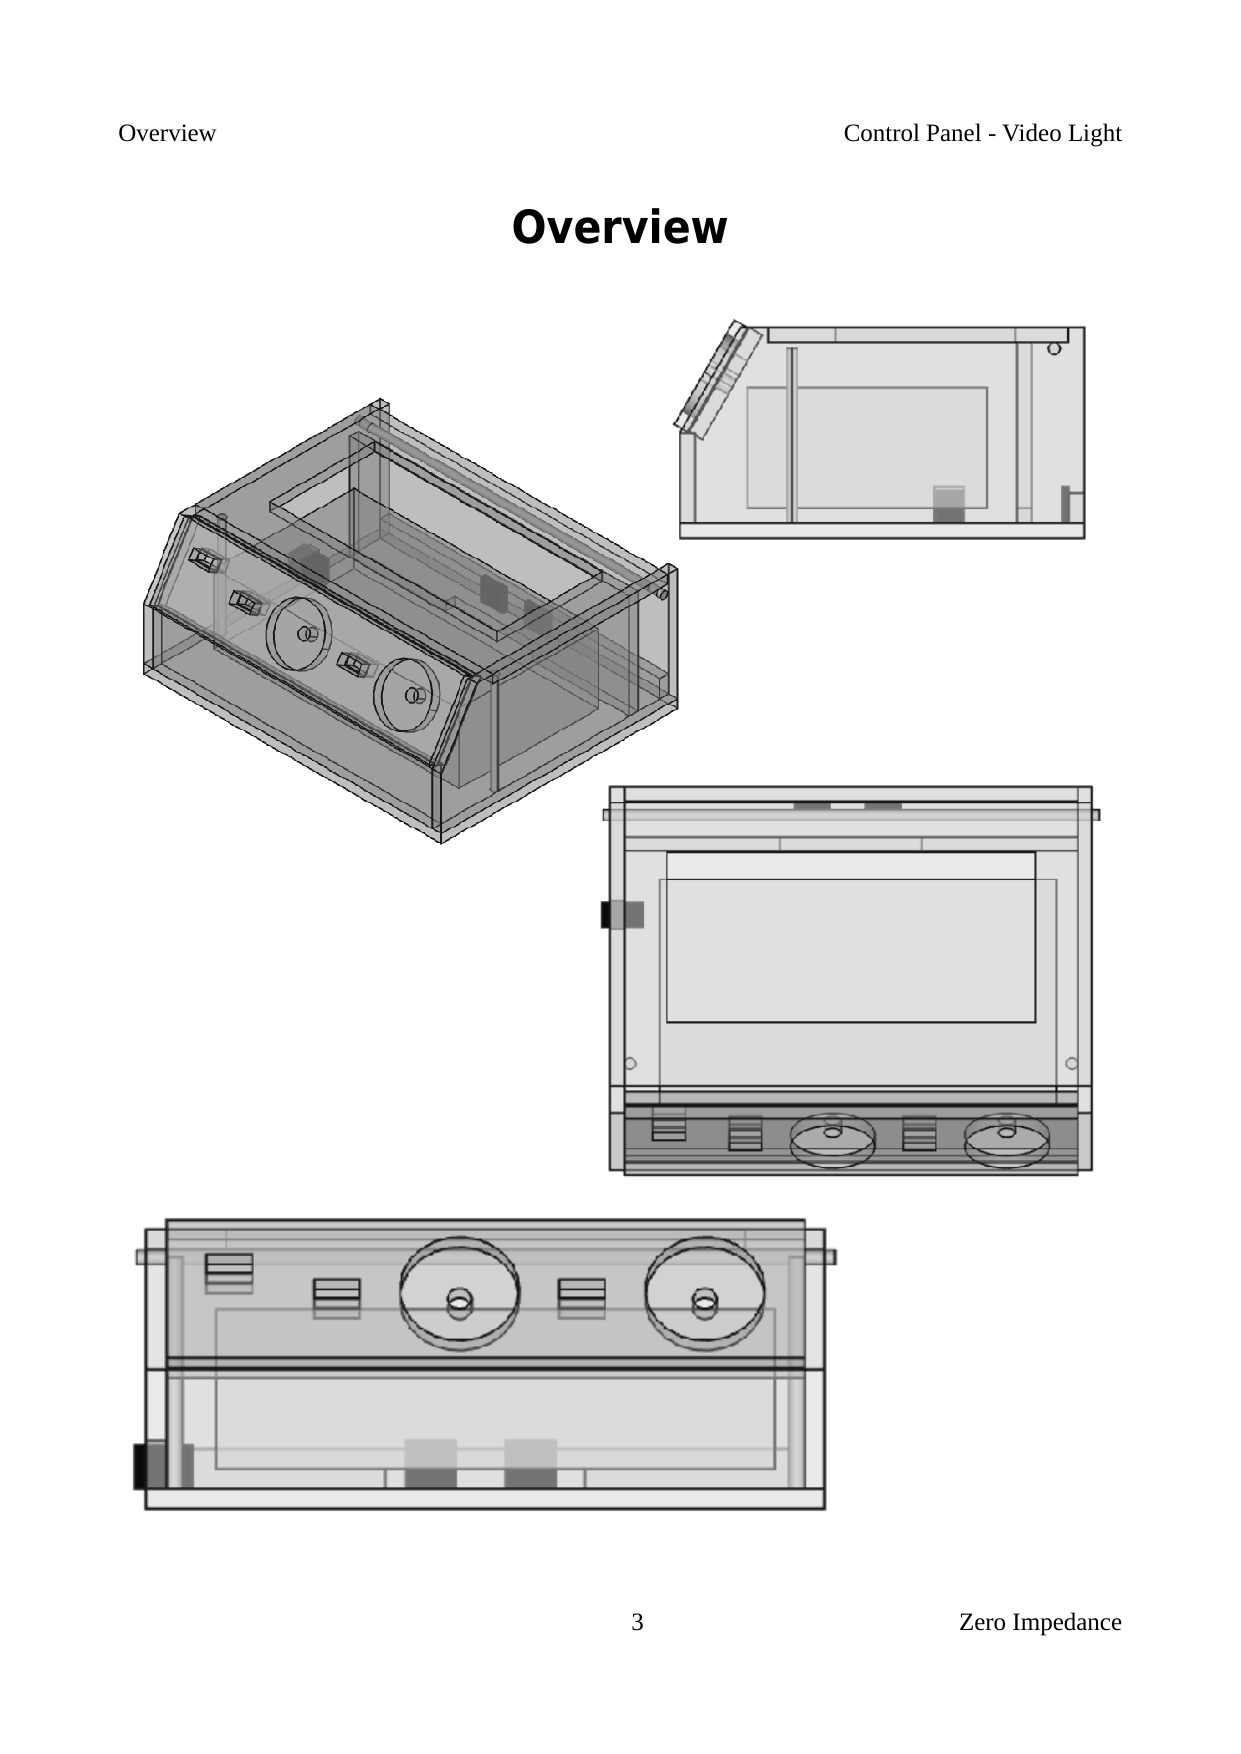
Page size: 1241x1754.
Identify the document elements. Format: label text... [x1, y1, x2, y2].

picture [113, 306, 1110, 1533]
subtitle Overview [118, 201, 1122, 255]
